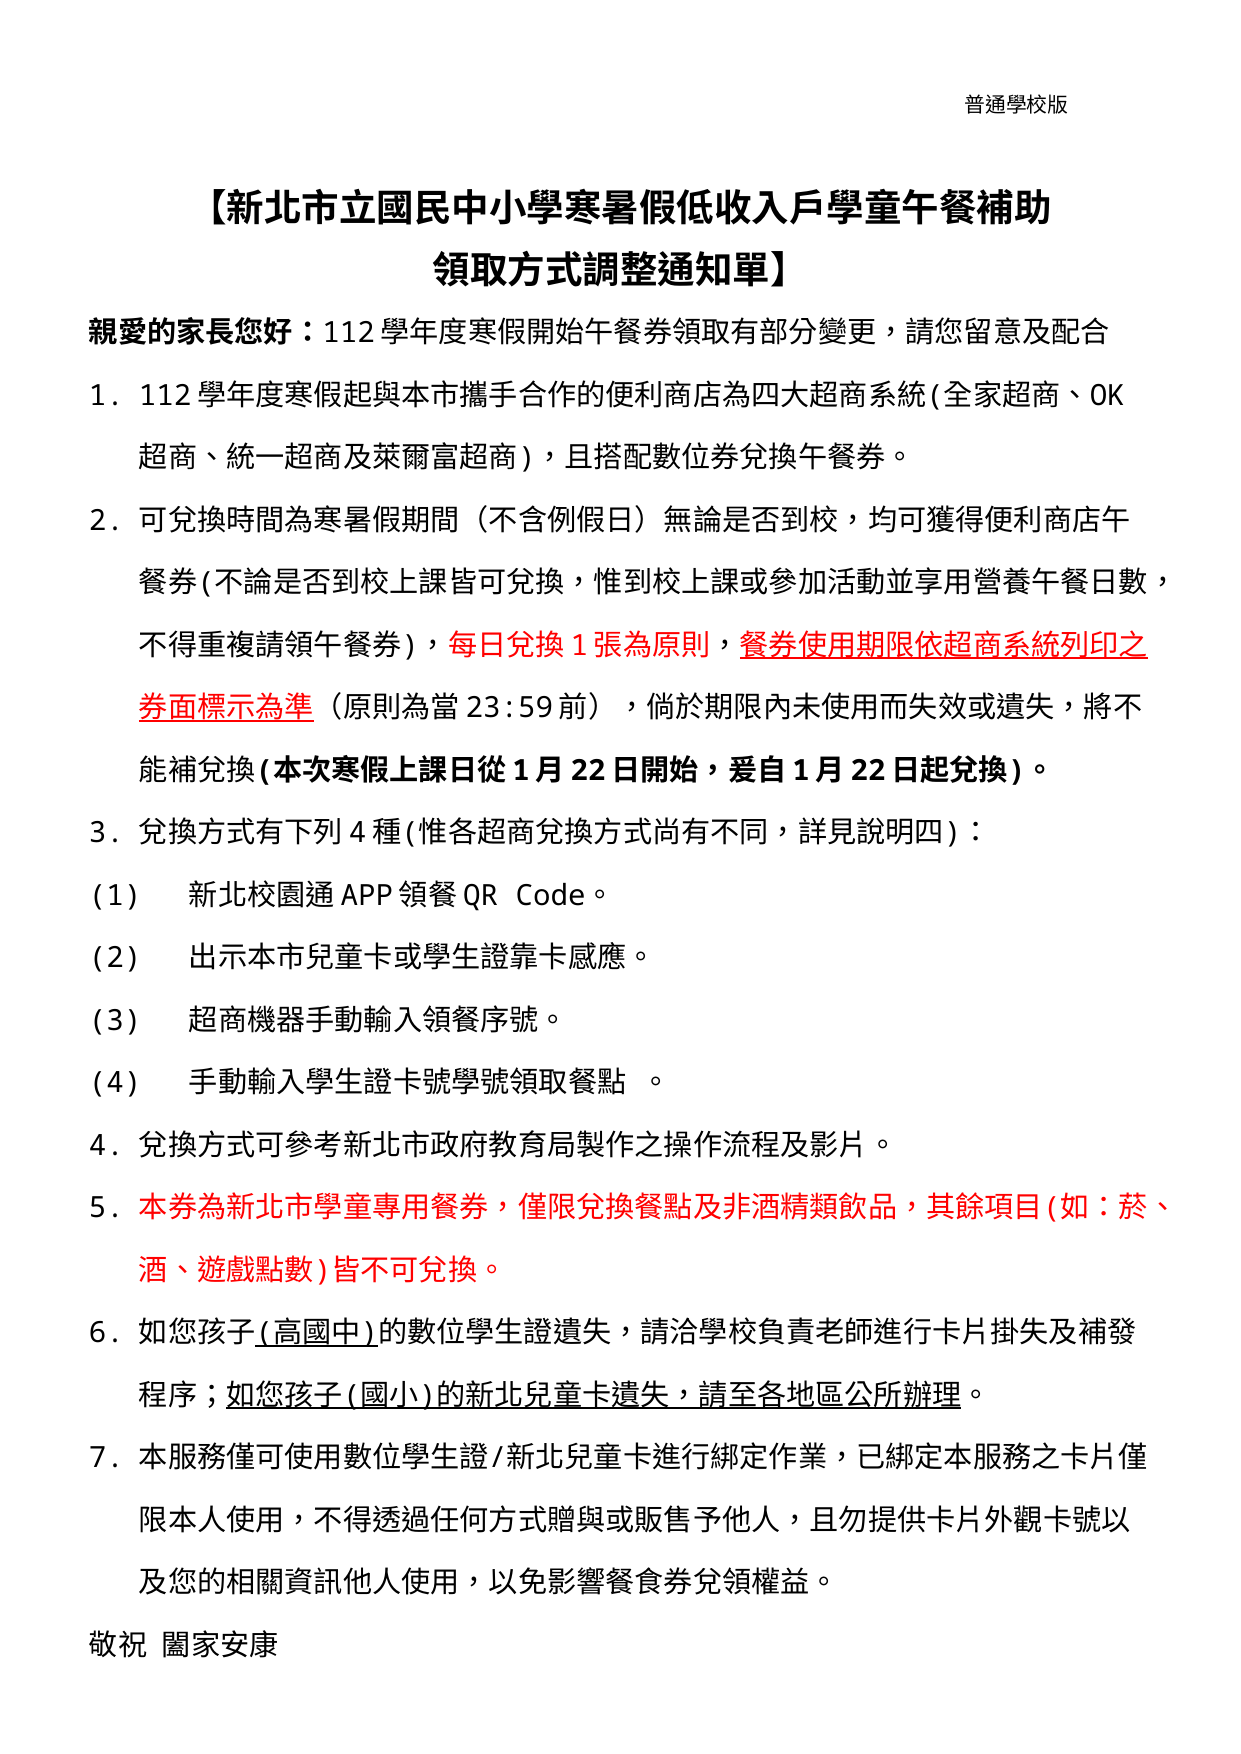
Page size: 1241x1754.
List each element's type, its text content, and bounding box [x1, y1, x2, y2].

list 兌換方式可參考新北市政府教育局製作之操作流程及影片。 [89, 1101, 1152, 1163]
list 如您孩子(高國中)的數位學生證遺失，請洽學校負責老師進行卡片掛失及補發程序；如您孩子(國小)的新北兒童卡遺失，請至各地區公所辦理。 [89, 1288, 1152, 1413]
text 親愛的家長您好：112學年度寒假開始午餐券領取有部分變更，請您留意及配合 [89, 288, 1152, 351]
list 可兌換時間為寒暑假期間（不含例假日）無論是否到校，均可獲得便利商店午餐券(不論是否到校上課皆可兌換，惟到校上課或參加活動並享用營養午餐日數，不得重複請領午餐券)，每日兌換1張為原則，餐券使用期限依超商系統列印之券面標示為準（原則為當23:59前），倘於期限內未使用而失效或遺失，將不能補兌換(本次寒假上課日從1月22日開始，爰自1月22日起兌換)。 [89, 476, 1152, 788]
list 超商機器手動輸入領餐序號。 [89, 976, 1152, 1038]
text 領取方式調整通知單】 [89, 226, 1152, 288]
list 本券為新北市學童專用餐券，僅限兌換餐點及非酒精類飲品，其餘項目(如：菸、酒、遊戲點數)皆不可兌換。 [89, 1163, 1152, 1288]
list 出示本市兒童卡或學生證靠卡感應。 [89, 913, 1152, 976]
text 敬祝 闔家安康 [89, 1601, 1152, 1663]
list 兌換方式有下列4種(惟各超商兌換方式尚有不同，詳見說明四)： [89, 788, 1152, 851]
list 本服務僅可使用數位學生證/新北兒童卡進行綁定作業，已綁定本服務之卡片僅限本人使用，不得透過任何方式贈與或販售予他人，且勿提供卡片外觀卡號以及您的相關資訊他人使用，以免影響餐食券兌領權益。 [89, 1413, 1152, 1601]
list 新北校園通APP領餐QR Code。 [89, 851, 1152, 913]
list 112學年度寒假起與本市攜手合作的便利商店為四大超商系統(全家超商、OK超商、統一超商及萊爾富超商)，且搭配數位券兌換午餐券。 [89, 351, 1152, 476]
list 手動輸入學生證卡號學號領取餐點 。 [89, 1038, 1152, 1101]
text 【新北市立國民中小學寒暑假低收入戶學童午餐補助 [89, 163, 1152, 226]
